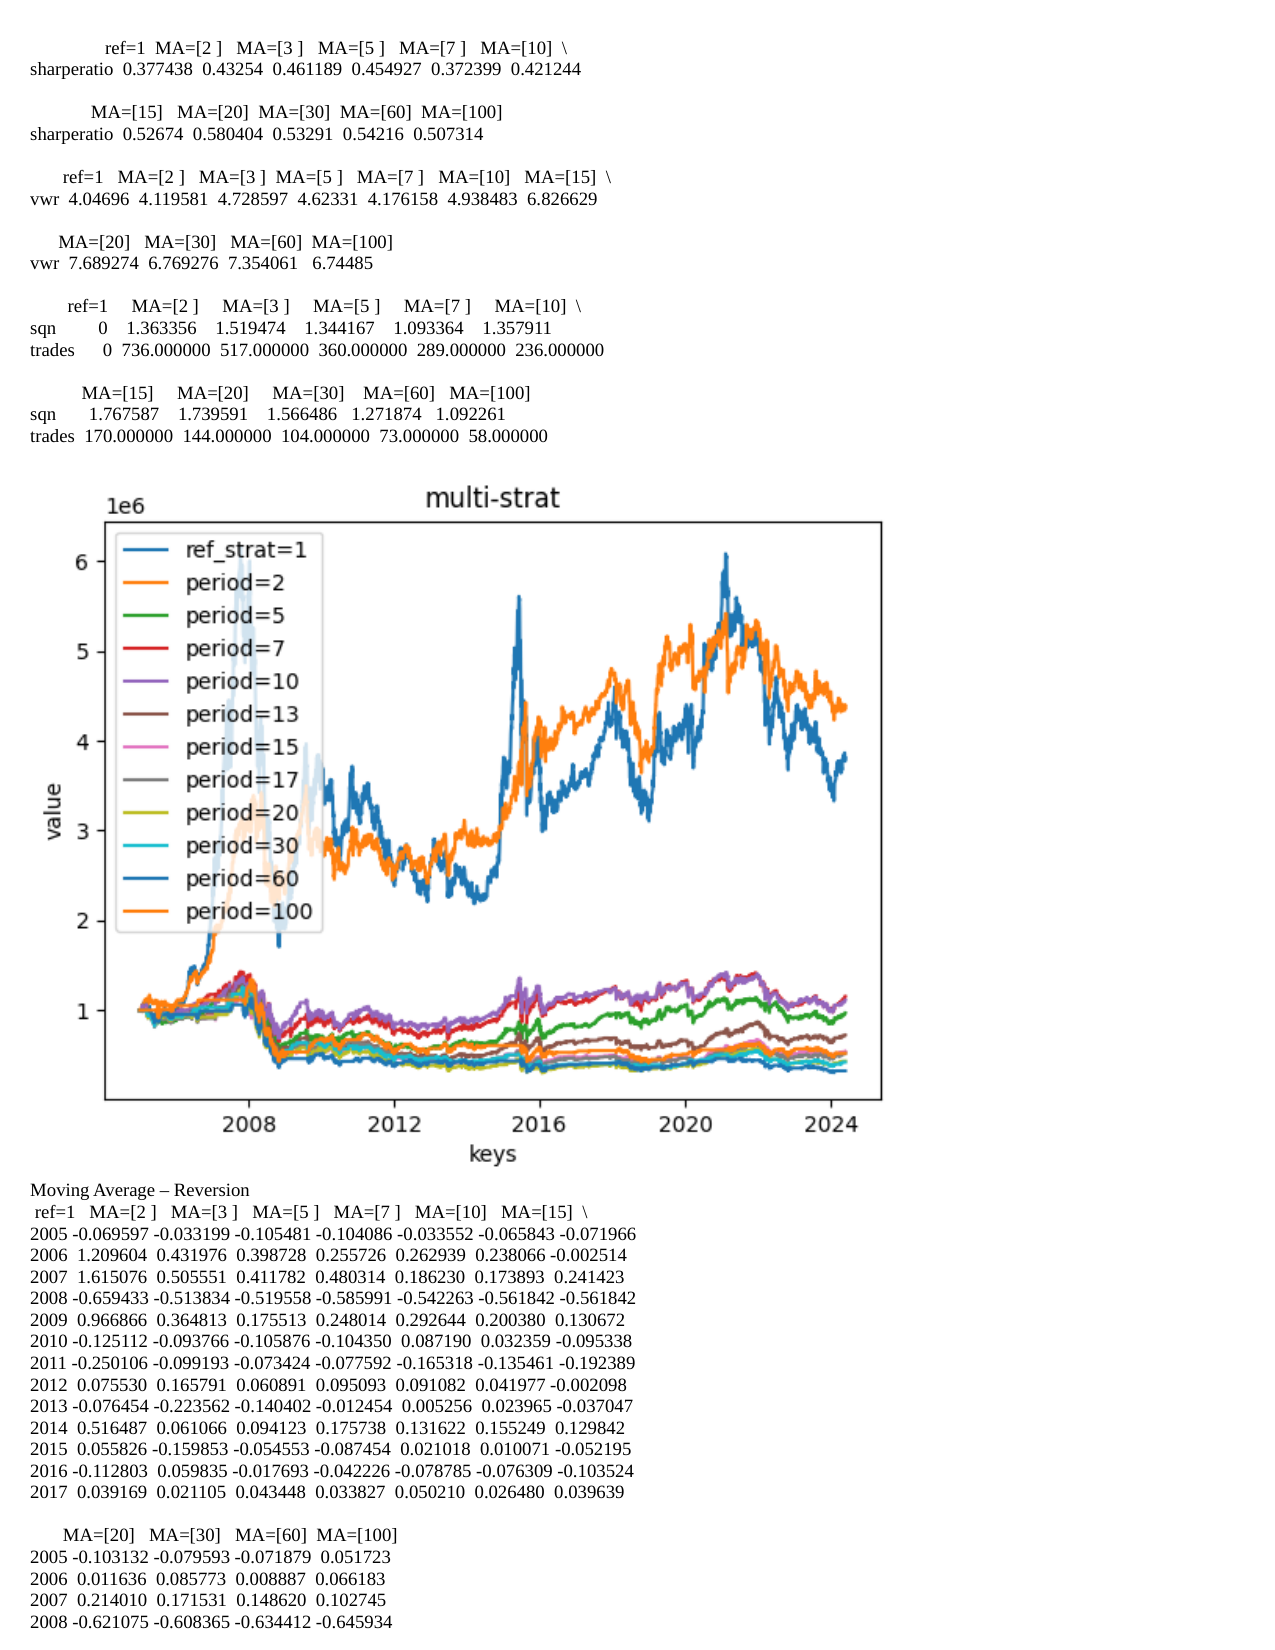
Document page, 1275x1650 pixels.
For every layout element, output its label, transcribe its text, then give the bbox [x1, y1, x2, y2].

text MA=[20] MA=[30] MA=[60] MA=[100] [30, 231, 1260, 252]
picture [31, 467, 931, 1176]
text MA=[20] MA=[30] MA=[60] MA=[100] [30, 1524, 1260, 1546]
text 2008 -0.621075 -0.608365 -0.634412 -0.645934 [30, 1611, 1260, 1632]
text 2005 -0.069597 -0.033199 -0.105481 -0.104086 -0.033552 -0.065843 -0.071966 [30, 1222, 1260, 1244]
text ref=1 MA=[2 ] MA=[3 ] MA=[5 ] MA=[7 ] MA=[10] \ [30, 37, 1260, 58]
text sqn 1.767587 1.739591 1.566486 1.271874 1.092261 [30, 403, 1260, 425]
text trades 0 736.000000 517.000000 360.000000 289.000000 236.000000 [30, 338, 1260, 360]
text 2007 1.615076 0.505551 0.411782 0.480314 0.186230 0.173893 0.241423 [30, 1266, 1260, 1287]
text 2008 -0.659433 -0.513834 -0.519558 -0.585991 -0.542263 -0.561842 -0.561842 [30, 1287, 1260, 1309]
text 2017 0.039169 0.021105 0.043448 0.033827 0.050210 0.026480 0.039639 [30, 1481, 1260, 1503]
text vwr 7.689274 6.769276 7.354061 6.74485 [30, 252, 1260, 274]
text Moving Average – Reversion [30, 1179, 1260, 1201]
text 2009 0.966866 0.364813 0.175513 0.248014 0.292644 0.200380 0.130672 [30, 1309, 1260, 1330]
text 2006 0.011636 0.085773 0.008887 0.066183 [30, 1567, 1260, 1589]
text trades 170.000000 144.000000 104.000000 73.000000 58.000000 [30, 425, 1260, 446]
text 2015 0.055826 -0.159853 -0.054553 -0.087454 0.021018 0.010071 -0.052195 [30, 1438, 1260, 1460]
text MA=[15] MA=[20] MA=[30] MA=[60] MA=[100] [30, 382, 1260, 403]
text 2012 0.075530 0.165791 0.060891 0.095093 0.091082 0.041977 -0.002098 [30, 1373, 1260, 1395]
text 2005 -0.103132 -0.079593 -0.071879 0.051723 [30, 1546, 1260, 1567]
text ref=1 MA=[2 ] MA=[3 ] MA=[5 ] MA=[7 ] MA=[10] \ [30, 295, 1260, 317]
text 2016 -0.112803 0.059835 -0.017693 -0.042226 -0.078785 -0.076309 -0.103524 [30, 1460, 1260, 1481]
text MA=[15] MA=[20] MA=[30] MA=[60] MA=[100] [30, 101, 1260, 123]
text ref=1 MA=[2 ] MA=[3 ] MA=[5 ] MA=[7 ] MA=[10] MA=[15] \ [30, 166, 1260, 187]
text ref=1 MA=[2 ] MA=[3 ] MA=[5 ] MA=[7 ] MA=[10] MA=[15] \ [30, 1201, 1260, 1222]
text vwr 4.04696 4.119581 4.728597 4.62331 4.176158 4.938483 6.826629 [30, 187, 1260, 209]
text 2010 -0.125112 -0.093766 -0.105876 -0.104350 0.087190 0.032359 -0.095338 [30, 1330, 1260, 1352]
text 2007 0.214010 0.171531 0.148620 0.102745 [30, 1589, 1260, 1611]
text 2014 0.516487 0.061066 0.094123 0.175738 0.131622 0.155249 0.129842 [30, 1417, 1260, 1438]
text 2013 -0.076454 -0.223562 -0.140402 -0.012454 0.005256 0.023965 -0.037047 [30, 1395, 1260, 1417]
text sqn 0 1.363356 1.519474 1.344167 1.093364 1.357911 [30, 317, 1260, 338]
text sharperatio 0.52674 0.580404 0.53291 0.54216 0.507314 [30, 123, 1260, 144]
text 2006 1.209604 0.431976 0.398728 0.255726 0.262939 0.238066 -0.002514 [30, 1244, 1260, 1266]
text sharperatio 0.377438 0.43254 0.461189 0.454927 0.372399 0.421244 [30, 58, 1260, 80]
text 2011 -0.250106 -0.099193 -0.073424 -0.077592 -0.165318 -0.135461 -0.192389 [30, 1352, 1260, 1373]
